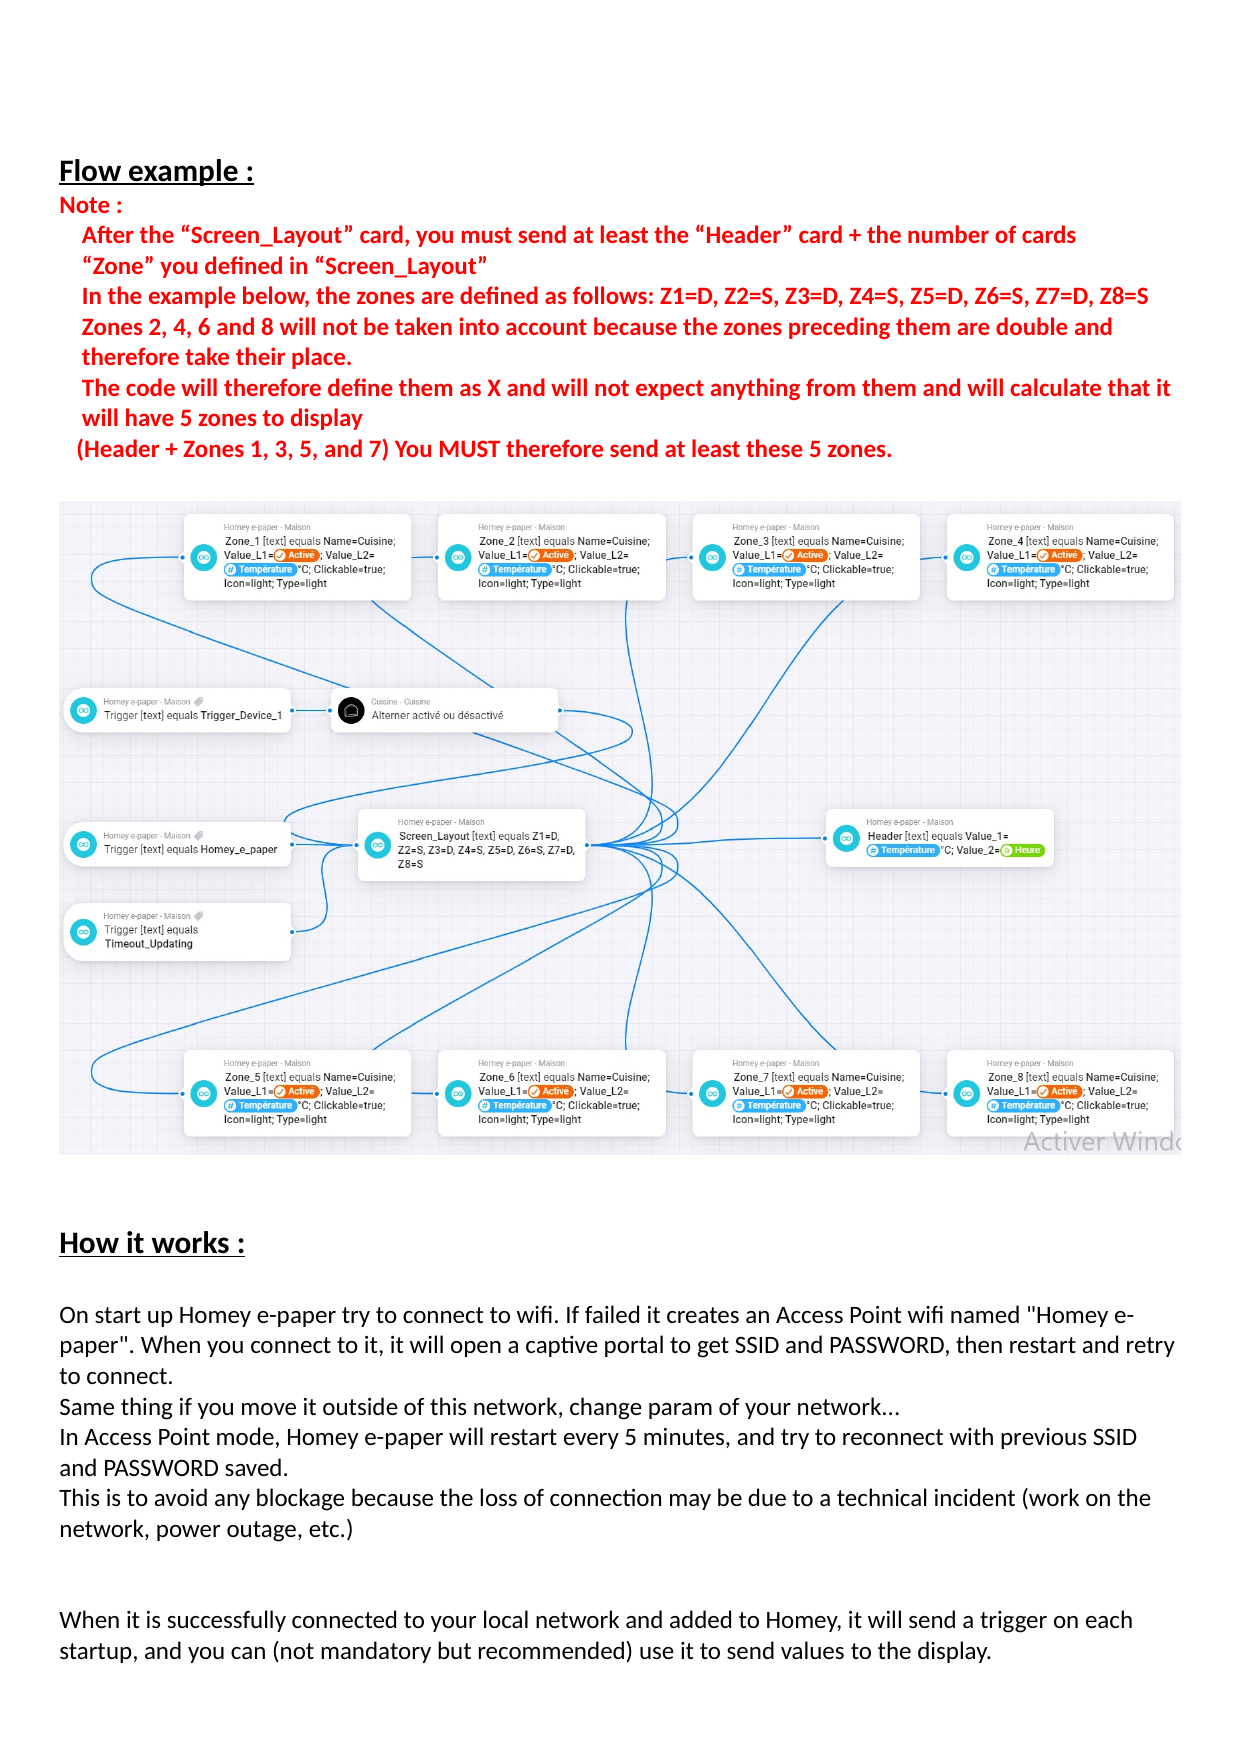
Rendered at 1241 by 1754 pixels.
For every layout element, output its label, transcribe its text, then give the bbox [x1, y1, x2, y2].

picture [59, 501, 1182, 1155]
text Same thing if you move it outside of this network, change param of your network... In Access Point mode, Homey e-paper will restart every 5 minutes, and try to reconnect with previous SSID and PASSWORD saved. [59, 1391, 1181, 1482]
text In the example below, the zones are defined as follows: Z1=D, Z2=S, Z3=D, Z4=S, Z5=D, Z6=S, Z7=D, Z8=S [59, 280, 1181, 311]
text Note : [59, 189, 1181, 219]
text How it works : [59, 1223, 1181, 1261]
text (Header + Zones 1, 3, 5, and 7) You MUST therefore send at least these 5 zones. [59, 433, 1181, 463]
text will have 5 zones to display [59, 402, 1181, 433]
text This is to avoid any blockage because the loss of connection may be due to a technical incident (work on the network, power outage, etc.) When it is successfully connected to your local network and added to Homey, it will send a trigger on each startup, and you can (not mandatory but recommended) use it to send values ​​to the display. [59, 1482, 1181, 1665]
text Zones 2, 4, 6 and 8 will not be taken into account because the zones preceding them are double and [59, 311, 1181, 341]
text The code will therefore define them as X and will not expect anything from them and will calculate that it [59, 372, 1181, 402]
text Flow example : [59, 151, 1181, 189]
text therefore take their place. [59, 341, 1181, 372]
text “Zone” you defined in “Screen_Layout” [59, 250, 1181, 280]
text After the “Screen_Layout” card, you must send at least the “Header” card + the number of cards [59, 219, 1181, 250]
text On start up Homey e-paper try to connect to wifi. If failed it creates an Access Point wifi named "Homey e-paper". When you connect to it, it will open a captive portal to get SSID and PASSWORD, then restart and retry to connect. [59, 1299, 1181, 1391]
